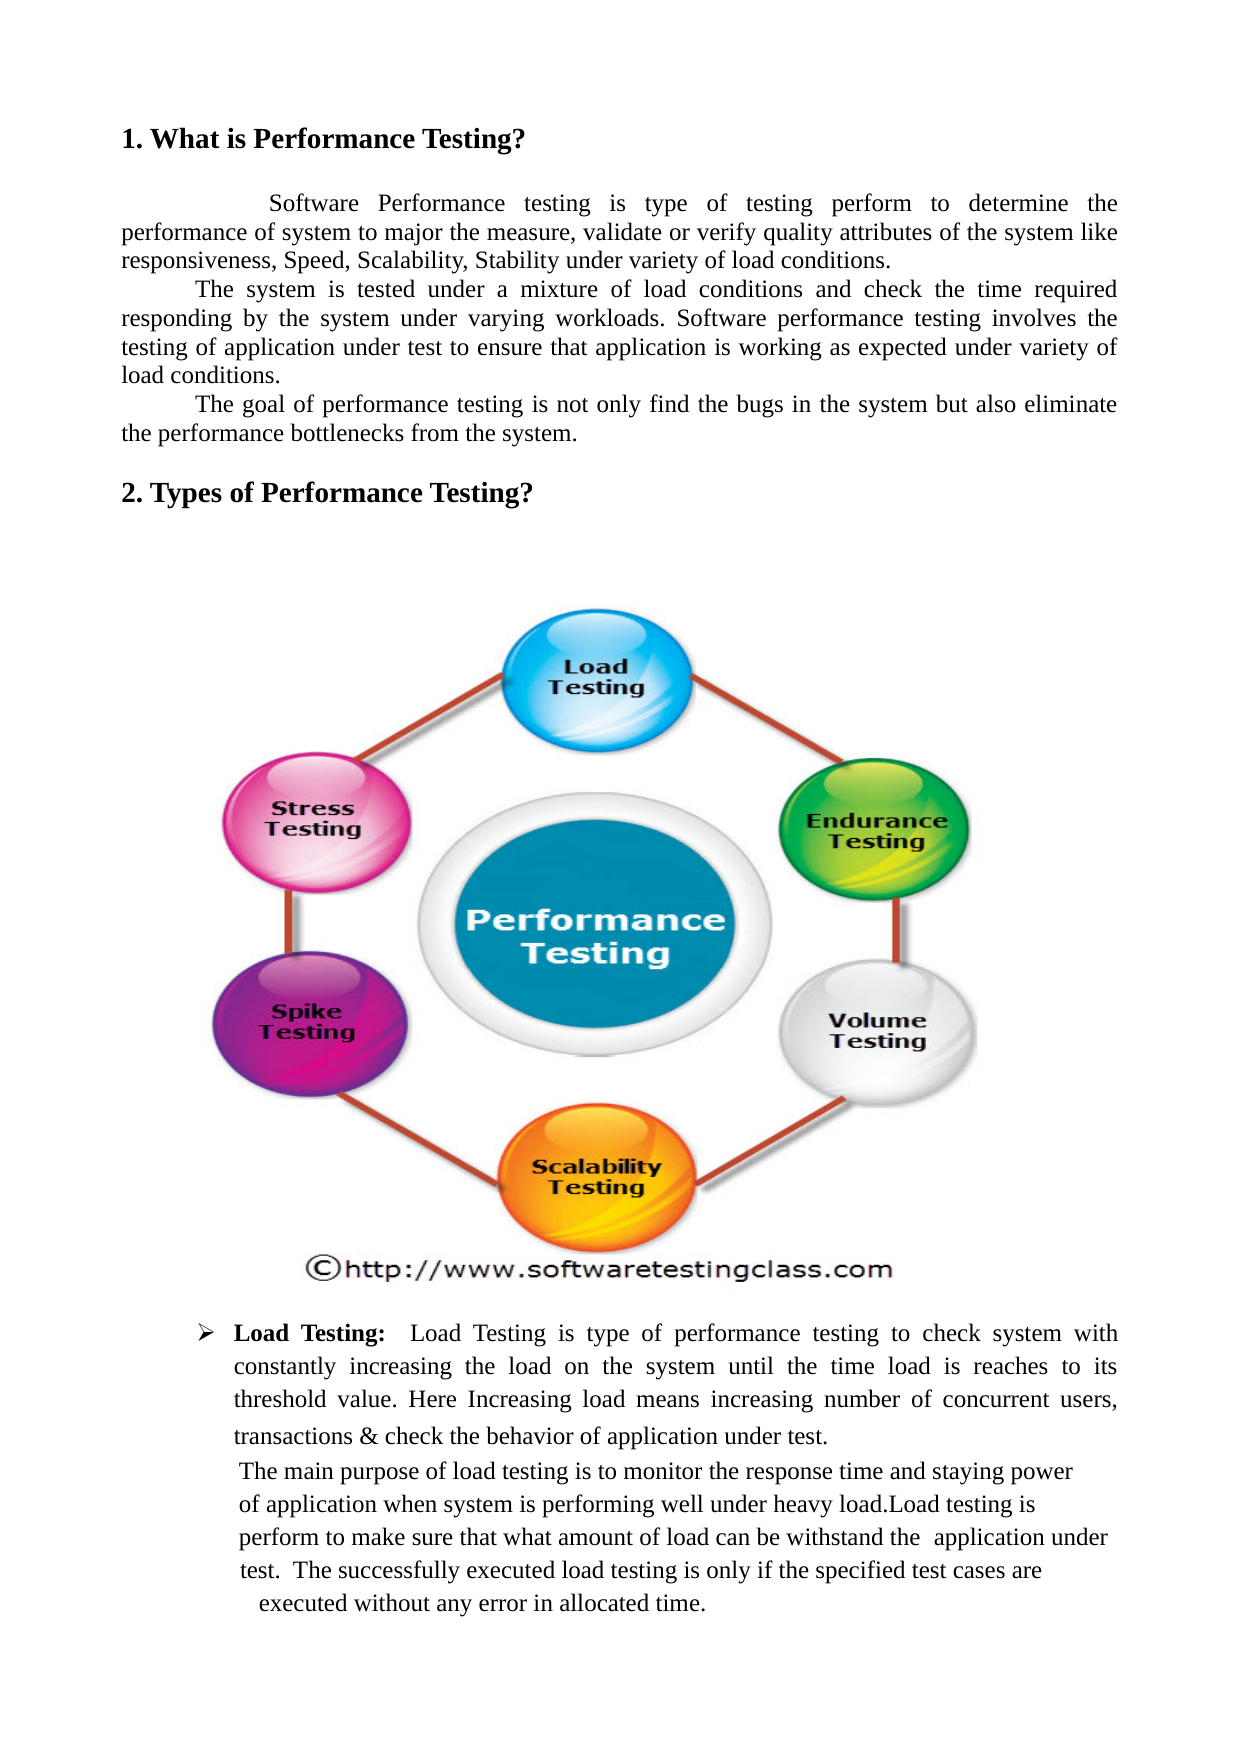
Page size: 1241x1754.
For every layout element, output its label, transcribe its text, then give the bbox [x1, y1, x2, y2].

text The main purpose of load testing is to monitor the response time and staying power of application when system is performing well under heavy load.Load testing is perform to make sure that what amount of load can be withstand the application under [121, 1456, 1119, 1551]
text Software Performance testing is type of testing perform to determine the performance of system to major the measure, validate or verify quality attributes of the system like responsiveness, Speed, Scalability, Stability under variety of load conditions. [121, 188, 1119, 274]
text executed without any error in allocated time. [121, 1588, 1119, 1617]
text The goal of performance testing is not only find the bugs in the system but also eliminate the performance bottlenecks from the system. [121, 389, 1119, 447]
text 1. What is Performance Testing? [121, 121, 1119, 154]
text 2. Types of Performance Testing? [121, 476, 1119, 509]
text test. The successfully executed load testing is only if the specified test cases are [121, 1555, 1119, 1584]
list Load Testing: Load Testing is type of performance testing to check system with constantly increasing the load on the system until the time load is reaches to its threshold value. Here Increasing load means increasing number of concurrent users, transactions & check the behavior of application under test. [196, 1318, 1119, 1451]
picture [166, 596, 1025, 1290]
text The system is tested under a mixture of load conditions and check the time required responding by the system under varying workloads. Software performance testing involves the testing of application under test to ensure that application is working as expected under variety of load conditions. [121, 274, 1119, 389]
